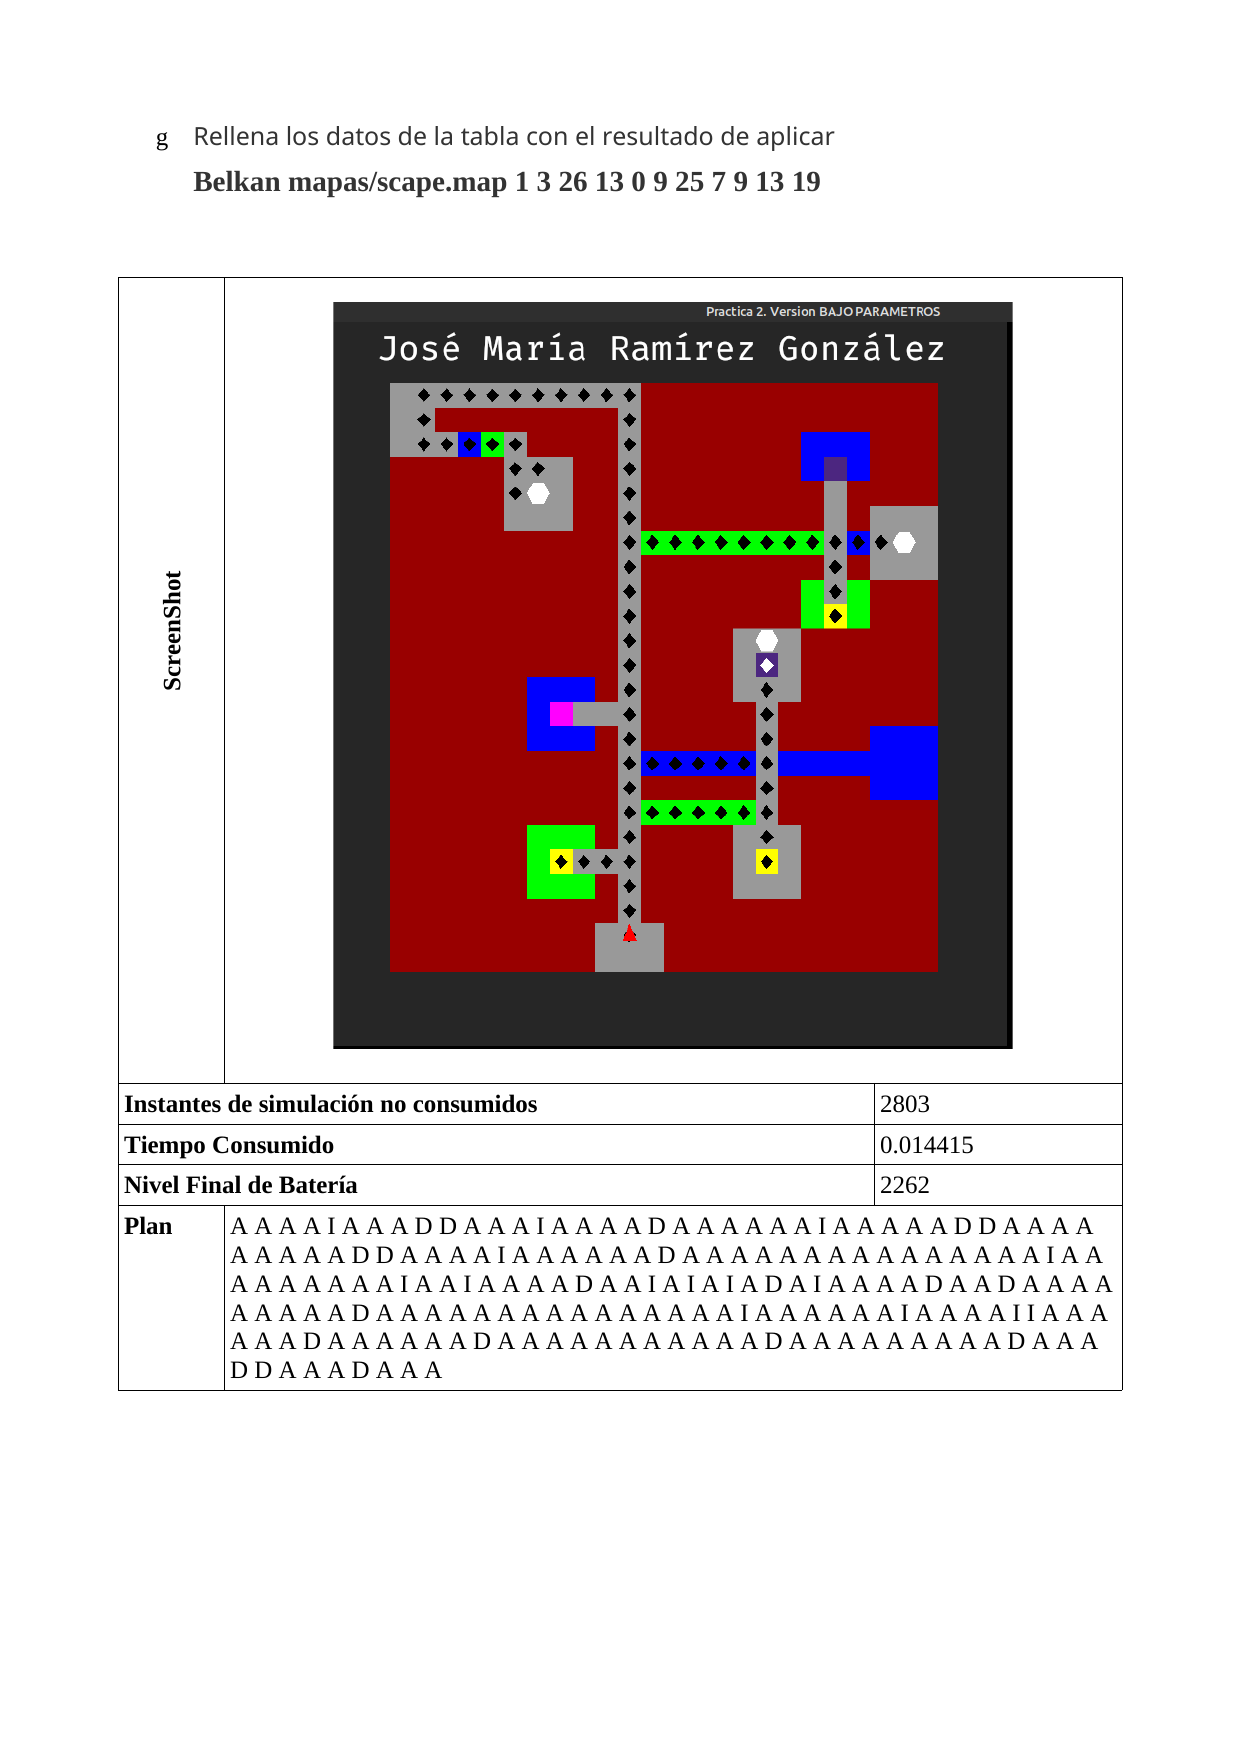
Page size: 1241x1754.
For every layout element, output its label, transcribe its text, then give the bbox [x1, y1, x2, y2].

table_header [225, 278, 1122, 1083]
table_cell 0.014415 [875, 1125, 1122, 1164]
table_cell Plan [119, 1206, 224, 1389]
picture [333, 302, 1013, 1049]
table_header ScreenShot [119, 278, 224, 1083]
list Rellena los datos de la tabla con el resultado de aplicar Belkan mapas/scape.map 1 3 26 13 0 9 25 7 9 13 19 [156, 118, 1122, 200]
table_cell Instantes de simulación no consumidos [119, 1084, 874, 1124]
table_cell Tiempo Consumido [119, 1125, 874, 1164]
table_cell 2803 [875, 1084, 1122, 1124]
table_cell A A A A I A A A D D A A A I A A A A D A A A A A A I A A A A A D D A A A A A A A A A D D A A A A I A A A A A A D A A A A A A A A A A A A A A A I A A A A A A A A A I A A I A A A A D A A I A I A I A D A I A A A A D A A D A A A A A A A A A D A A A A A A A A A A A A A A A I A A A A A A I A A A A I I A A A A A A D A A A A A A D A A A A A A A A A A A D A A A A A A A A A D A A A D D A A A D A A A [225, 1206, 1122, 1389]
table_cell 2262 [875, 1165, 1122, 1205]
table_cell Nivel Final de Batería [119, 1165, 874, 1205]
